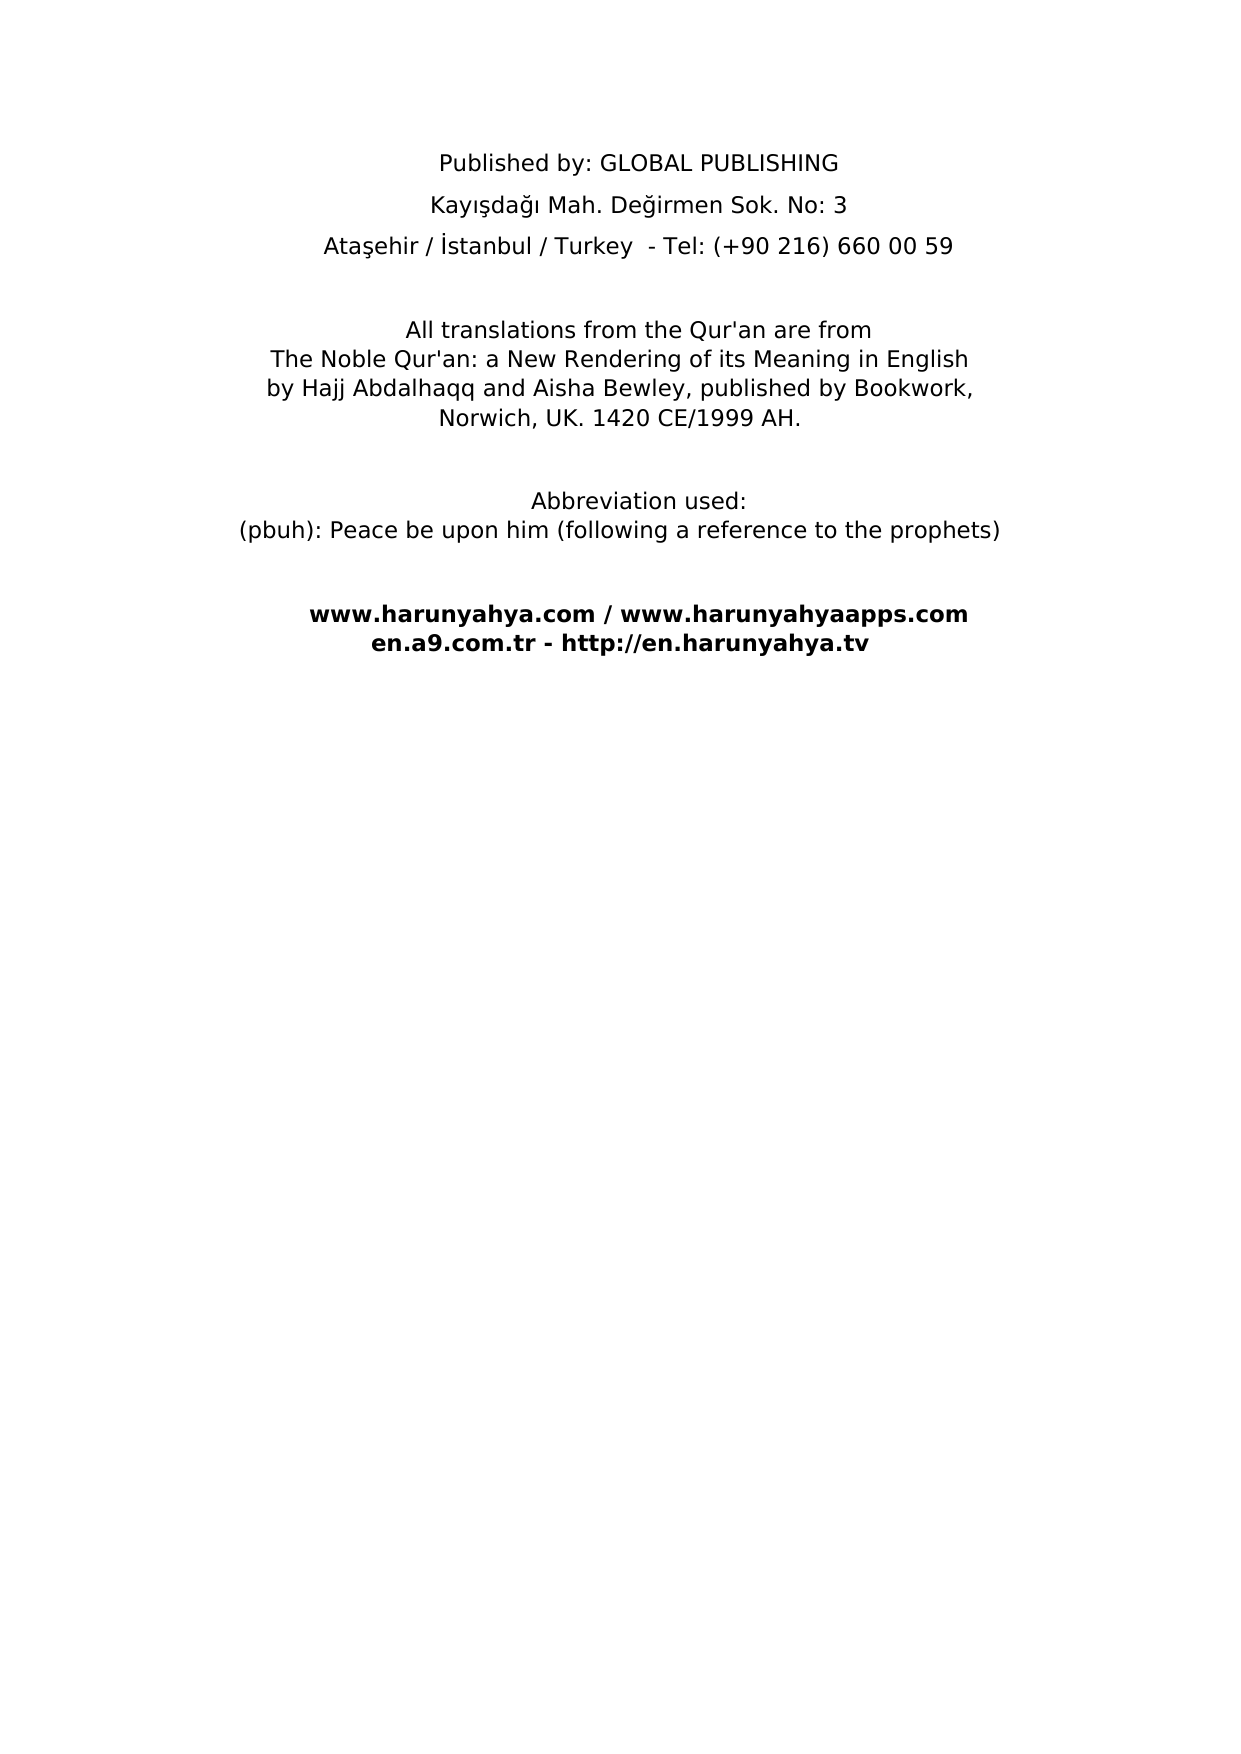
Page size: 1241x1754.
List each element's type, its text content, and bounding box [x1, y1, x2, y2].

text Published by: GLOBAL PUBLISHING [150, 150, 1090, 177]
text www.harunyahya.com / www.harunyahyaapps.com en.a9.com.tr - http://en.harunyahya.tv [150, 601, 1090, 657]
text Ataşehir / İstanbul / Turkey - Tel: (+90 216) 660 00 59 [150, 233, 1090, 260]
text Abbreviation used: (pbuh): Peace be upon him (following a reference to the prophets) [150, 488, 1090, 544]
text All translations from the Qur'an are from The Noble Qur'an: a New Rendering of its Meaning in English by Hajj Abdalhaqq and Aisha Bewley, published by Bookwork, Norwich, UK. 1420 CE/1999 AH. [150, 317, 1090, 432]
text Kayışdağı Mah. Değirmen Sok. No: 3 [150, 192, 1090, 218]
